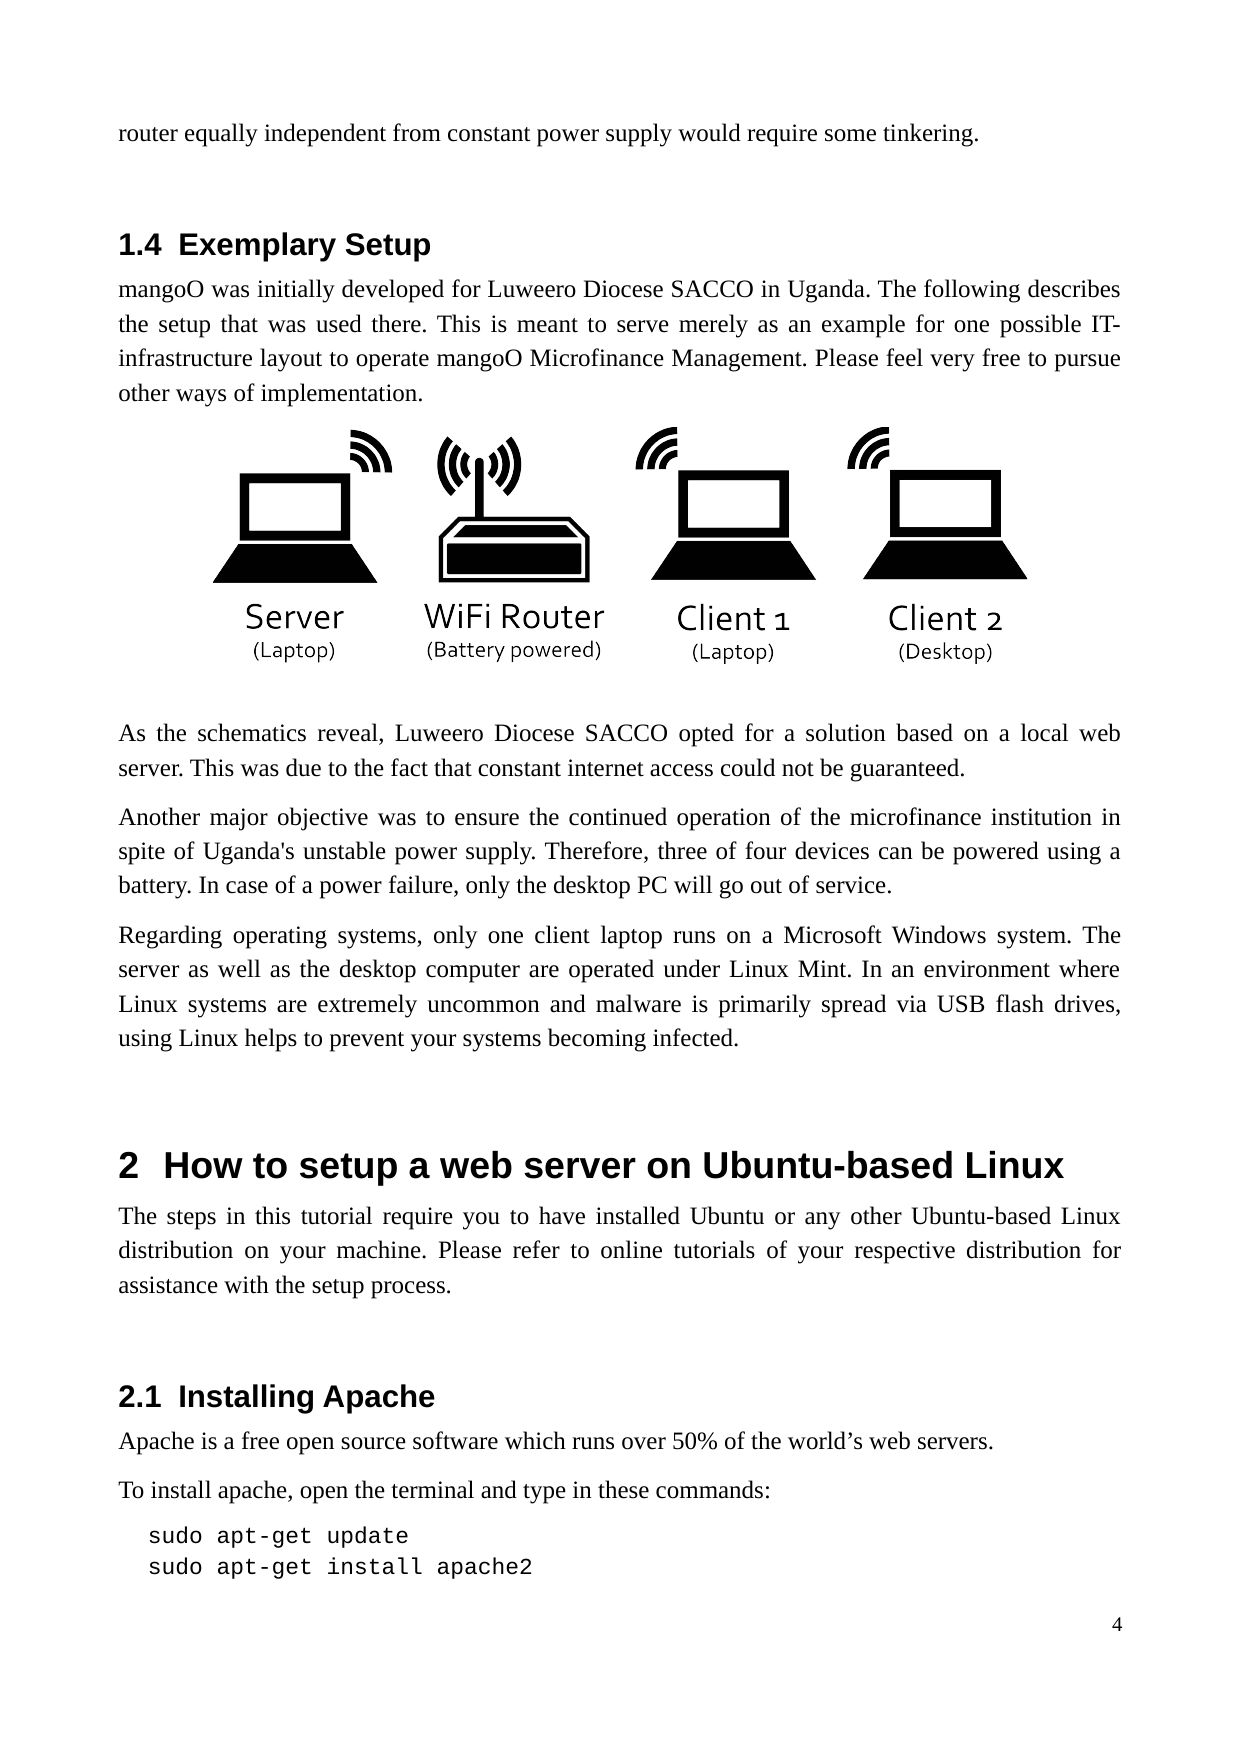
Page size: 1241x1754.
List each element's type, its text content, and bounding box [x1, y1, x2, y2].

subtitle Exemplary Setup [118, 226, 1122, 262]
text Another major objective was to ensure the continued operation of the microfinance institution in spite of Uganda's unstable power supply. Therefore, three of four devices can be powered using a battery. In case of a power failure, only the desktop PC will go out of service. [118, 802, 1122, 899]
text As the schematics reveal, Luweero Diocese SACCO opted for a solution based on a local web server. This was due to the fact that constant internet access could not be guaranteed. [118, 718, 1122, 781]
subtitle How to setup a web server on Ubuntu-based Linux [118, 1143, 1122, 1186]
text Regarding operating systems, only one client laptop runs on a Microsoft Windows system. The server as well as the desktop computer are operated under Linux Mint. In an environment where Linux systems are extremely uncommon and malware is primarily spread via USB flash drives, using Linux helps to prevent your systems becoming infected. [118, 920, 1122, 1052]
text Apache is a free open source software which runs over 50% of the world’s web servers. [118, 1426, 1122, 1455]
text The steps in this tutorial require you to have installed Ubuntu or any other Ubuntu-based Linux distribution on your machine. Please refer to online tutorials of your respective distribution for assistance with the setup process. [118, 1201, 1122, 1299]
text mangoO was initially developed for Luweero Diocese SACCO in Uganda. The following describes the setup that was used there. This is meant to serve merely as an example for one possible IT-infrastructure layout to operate mangoO Microfinance Management. Please feel very free to pursue other ways of implementation. [118, 274, 1122, 407]
text To install apache, open the terminal and type in these commands: [118, 1475, 1122, 1504]
subtitle Installing Apache [118, 1378, 1122, 1414]
text sudo apt-get install apache2 [148, 1556, 1122, 1581]
text router equally independent from constant power supply would require some tinkering. [118, 118, 1122, 147]
text sudo apt-get update [148, 1524, 1122, 1550]
picture [212, 427, 1028, 664]
